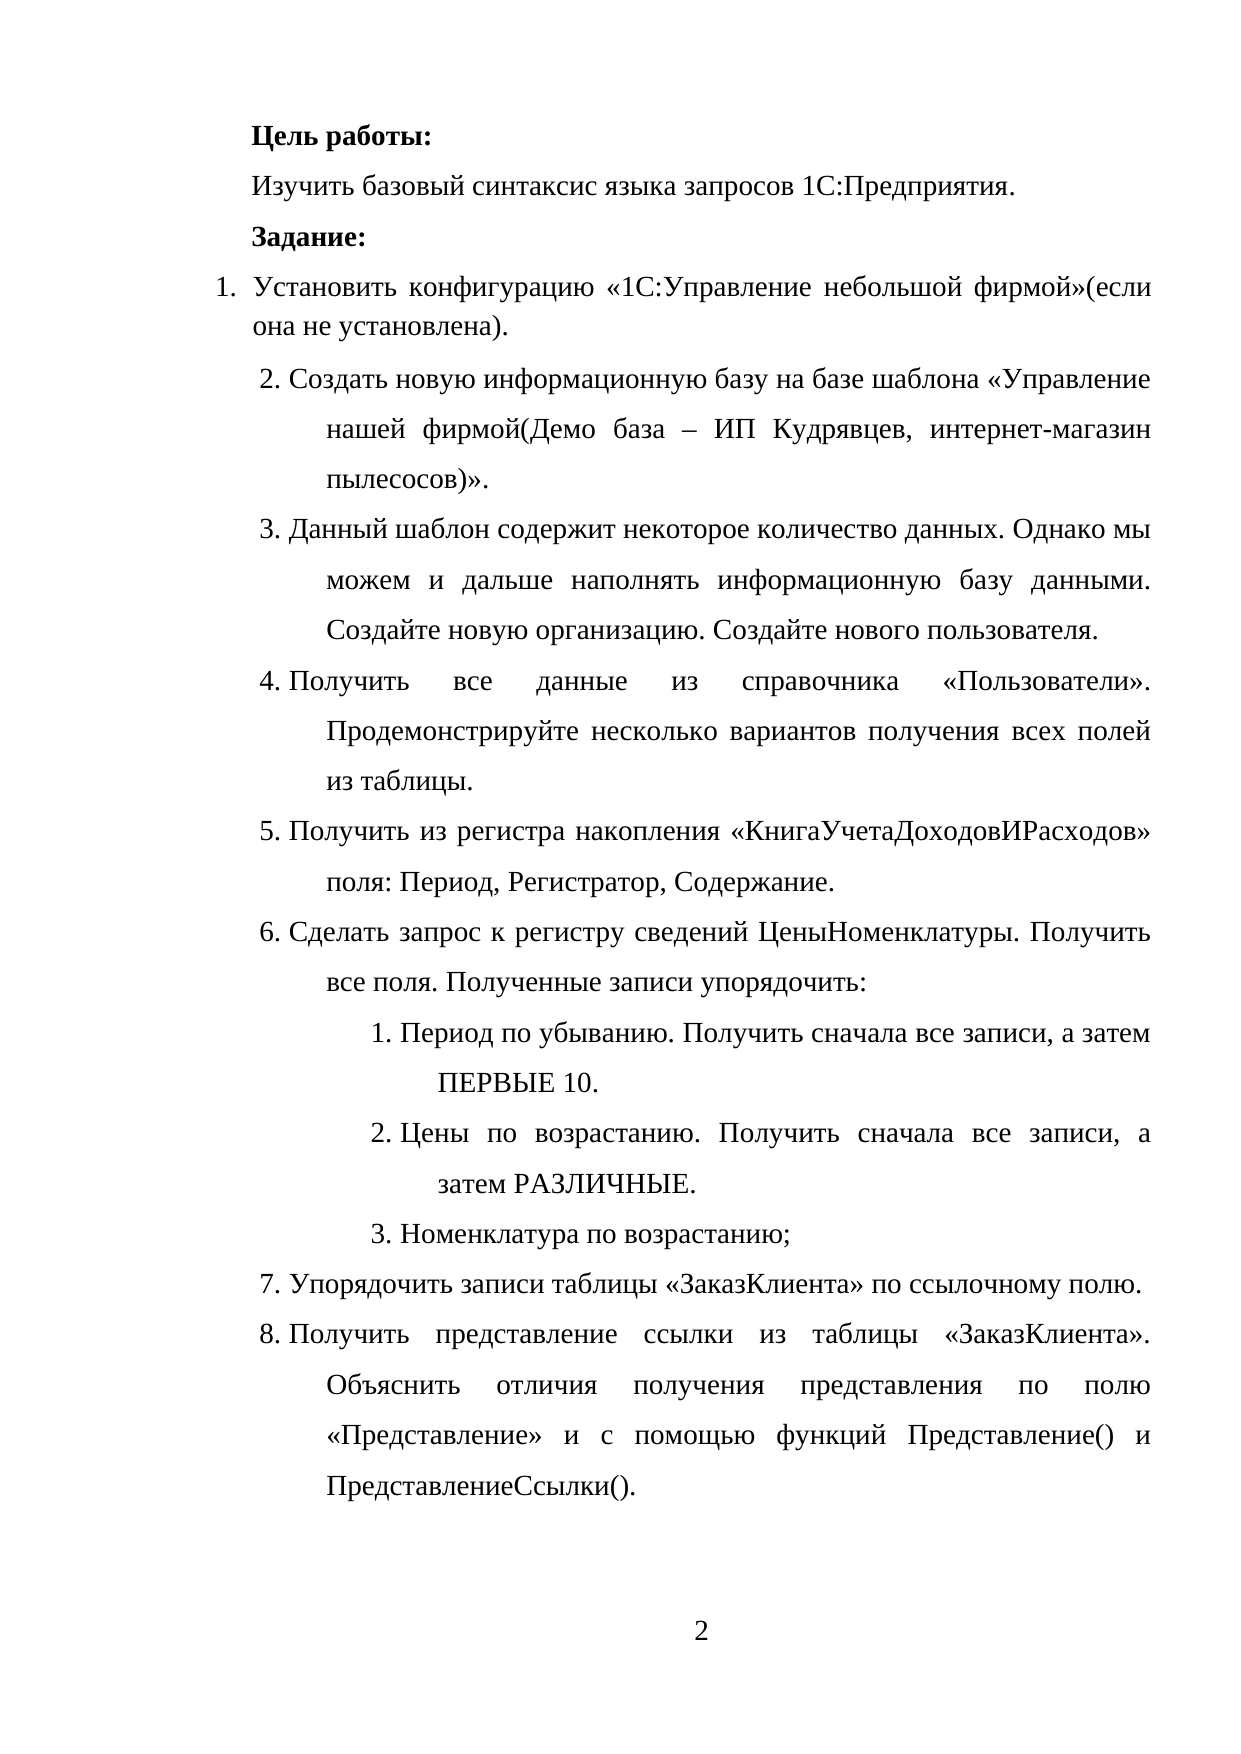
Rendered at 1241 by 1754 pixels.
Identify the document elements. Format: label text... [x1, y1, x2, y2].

list Упорядочить записи таблицы «ЗаказКлиента» по ссылочному полю. [259, 1266, 1152, 1300]
text Задание: [177, 219, 1152, 252]
list Установить конфигурацию «1С:Управление небольшой фирмой»(если она не установлена). [215, 269, 1152, 341]
list Получить все данные из справочника «Пользователи». Продемонстрируйте несколько вариантов получения всех полей из таблицы. [259, 663, 1152, 797]
list Получить представление ссылки из таблицы «ЗаказКлиента». Объяснить отличия получения представления по полю «Представление» и с помощью функций Представление() и ПредставлениеСсылки(). [259, 1317, 1152, 1501]
list Данный шаблон содержит некоторое количество данных. Однако мы можем и дальше наполнять информационную базу данными. Создайте новую организацию. Создайте нового пользователя. [259, 512, 1152, 646]
list Цены по возрастанию. Получить сначала все записи, а затем РАЗЛИЧНЫЕ. [370, 1115, 1152, 1199]
list Период по убыванию. Получить сначала все записи, а затем ПЕРВЫЕ 10. [370, 1015, 1152, 1099]
text Изучить базовый синтаксис языка запросов 1С:Предприятия. [177, 168, 1152, 202]
list Номенклатура по возрастанию; [370, 1216, 1152, 1249]
list Сделать запрос к регистру сведений ЦеныНоменклатуры. Получить все поля. Полученные записи упорядочить: [259, 914, 1152, 998]
list Получить из регистра накопления «КнигаУчетаДоходовИРасходов» поля: Период, Регистратор, Содержание. [259, 813, 1152, 897]
text Цель работы: [177, 118, 1152, 152]
list Создать новую информационную базу на базе шаблона «Управление нашей фирмой(Демо база – ИП Кудрявцев, интернет-магазин пылесосов)». [259, 361, 1152, 495]
